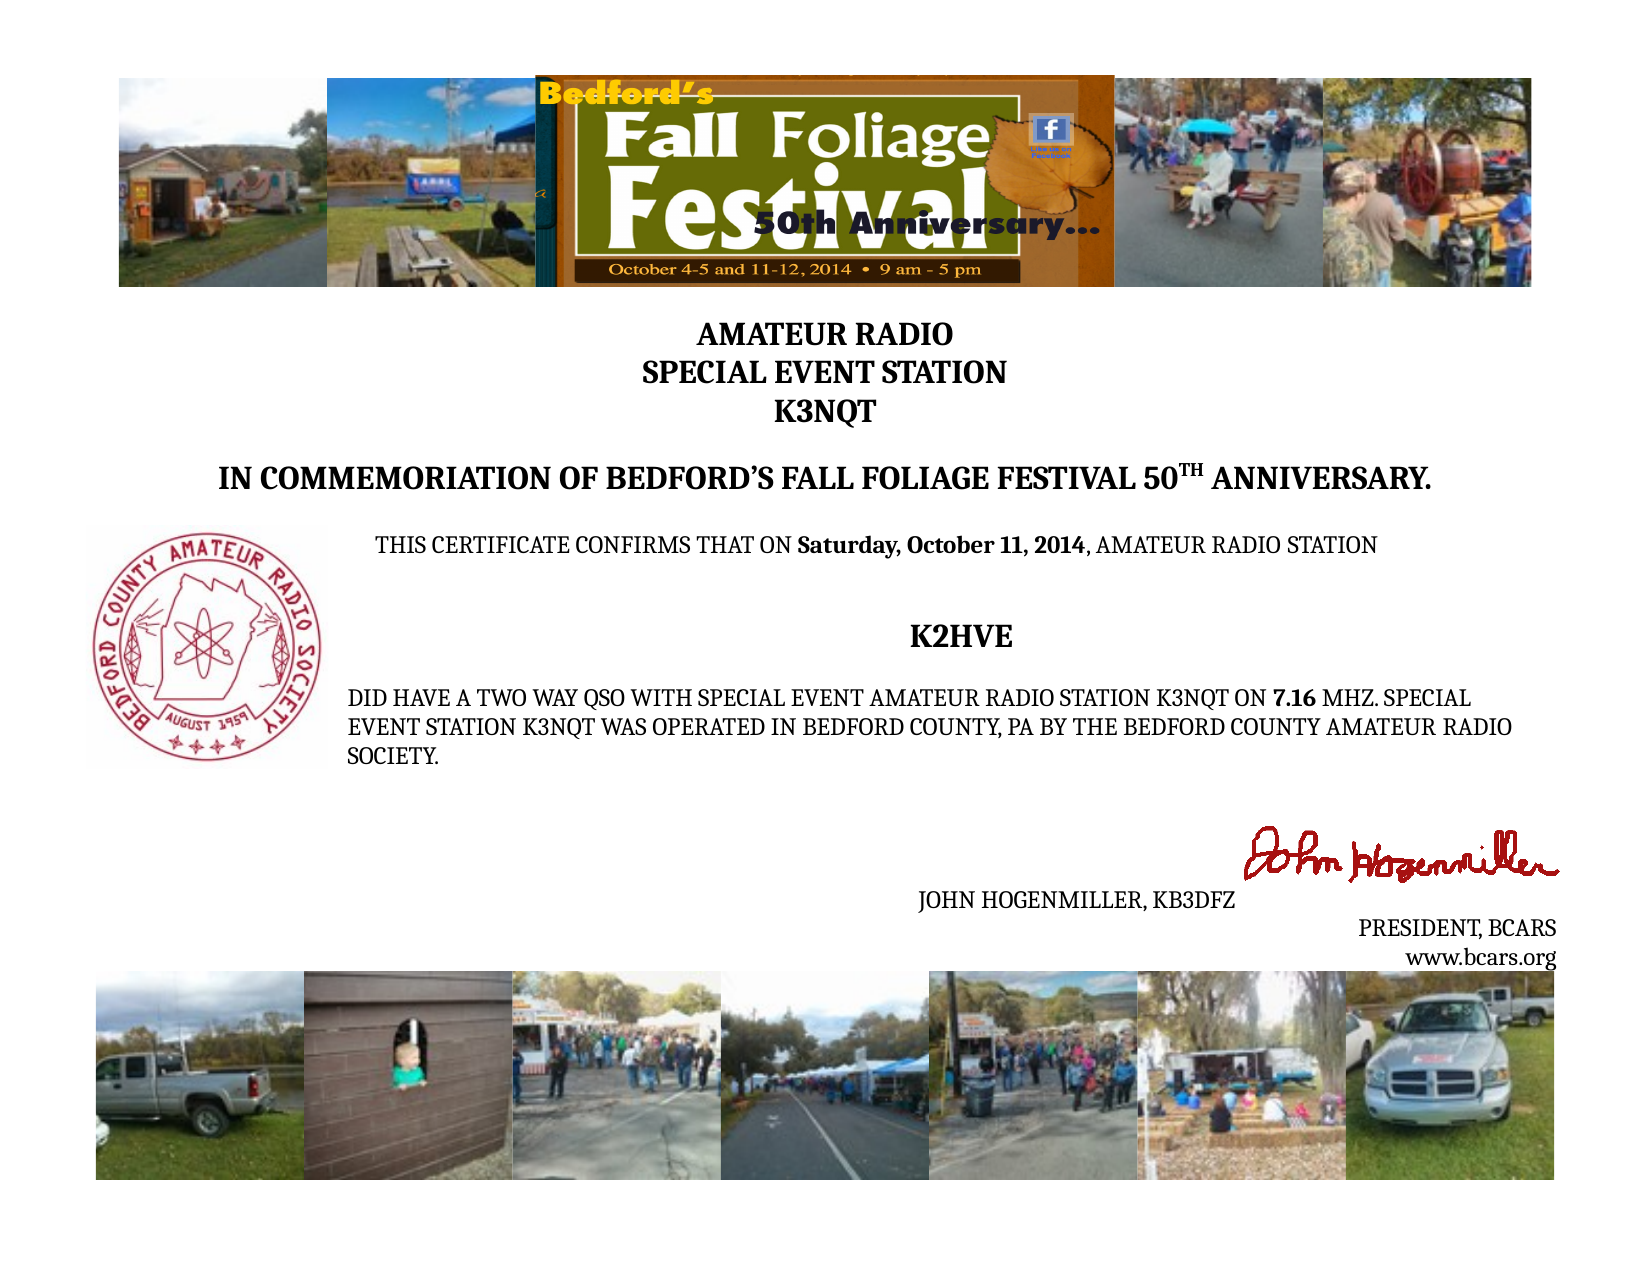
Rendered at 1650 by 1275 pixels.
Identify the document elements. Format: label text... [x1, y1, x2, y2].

picture [85, 525, 329, 769]
text SPECIAL EVENT STATION [75, 354, 1575, 392]
text PRESIDENT, BCARS [75, 914, 1556, 943]
picture [95, 971, 1555, 1180]
text www.bcars.org [75, 943, 1556, 972]
picture [1234, 819, 1600, 888]
text [75, 617, 85, 656]
text IN COMMEMORIATION OF BEDFORD’S FALL FOLIAGE FESTIVAL 50TH ANNIVERSARY. [75, 459, 1575, 497]
text THIS CERTIFICATE CONFIRMS THAT ON Saturday, October 11, 2014, AMATEUR RADIO STATION [329, 531, 1556, 560]
text K3NQT [75, 392, 1575, 430]
picture [118, 75, 1532, 287]
text DID HAVE A TWO WAY QSO WITH SPECIAL EVENT AMATEUR RADIO STATION K3NQT ON 7.16 MHZ. SPECIAL EVENT STATION K3NQT WAS OPERATED IN BEDFORD COUNTY, PA BY THE BEDFORD COUNTY AMATEUR RADIO SOCIETY. [75, 684, 1547, 771]
text AMATEUR RADIO [75, 315, 1575, 354]
text K2HVE [329, 617, 1575, 656]
text JOHN HOGENMILLER, KB3DFZ [75, 886, 1556, 914]
